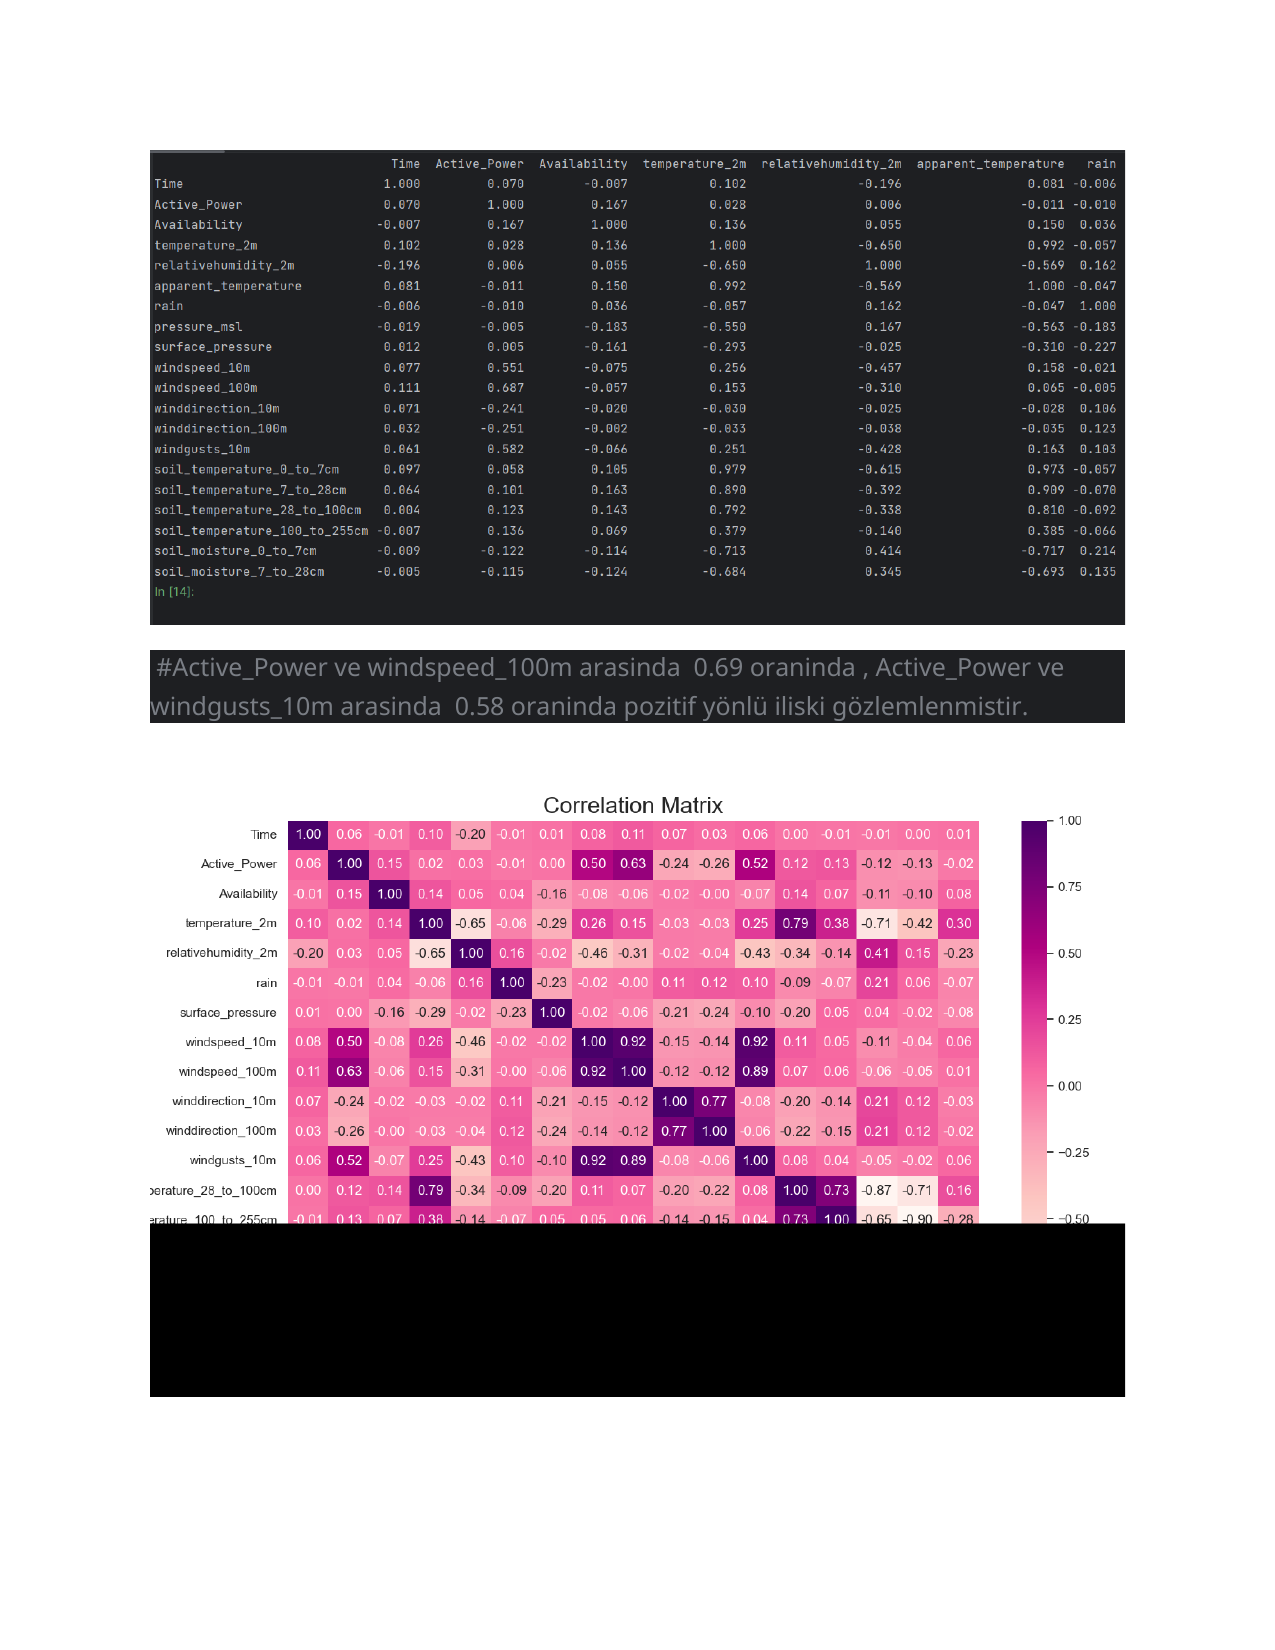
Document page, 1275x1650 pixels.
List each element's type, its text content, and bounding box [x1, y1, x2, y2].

text #Active_Power ve windspeed_100m arasinda 0.69 oraninda , Active_Power ve windgusts_10m arasinda 0.58 oraninda pozitif yönlü iliski gözlemlenmistir. [150, 650, 1125, 723]
